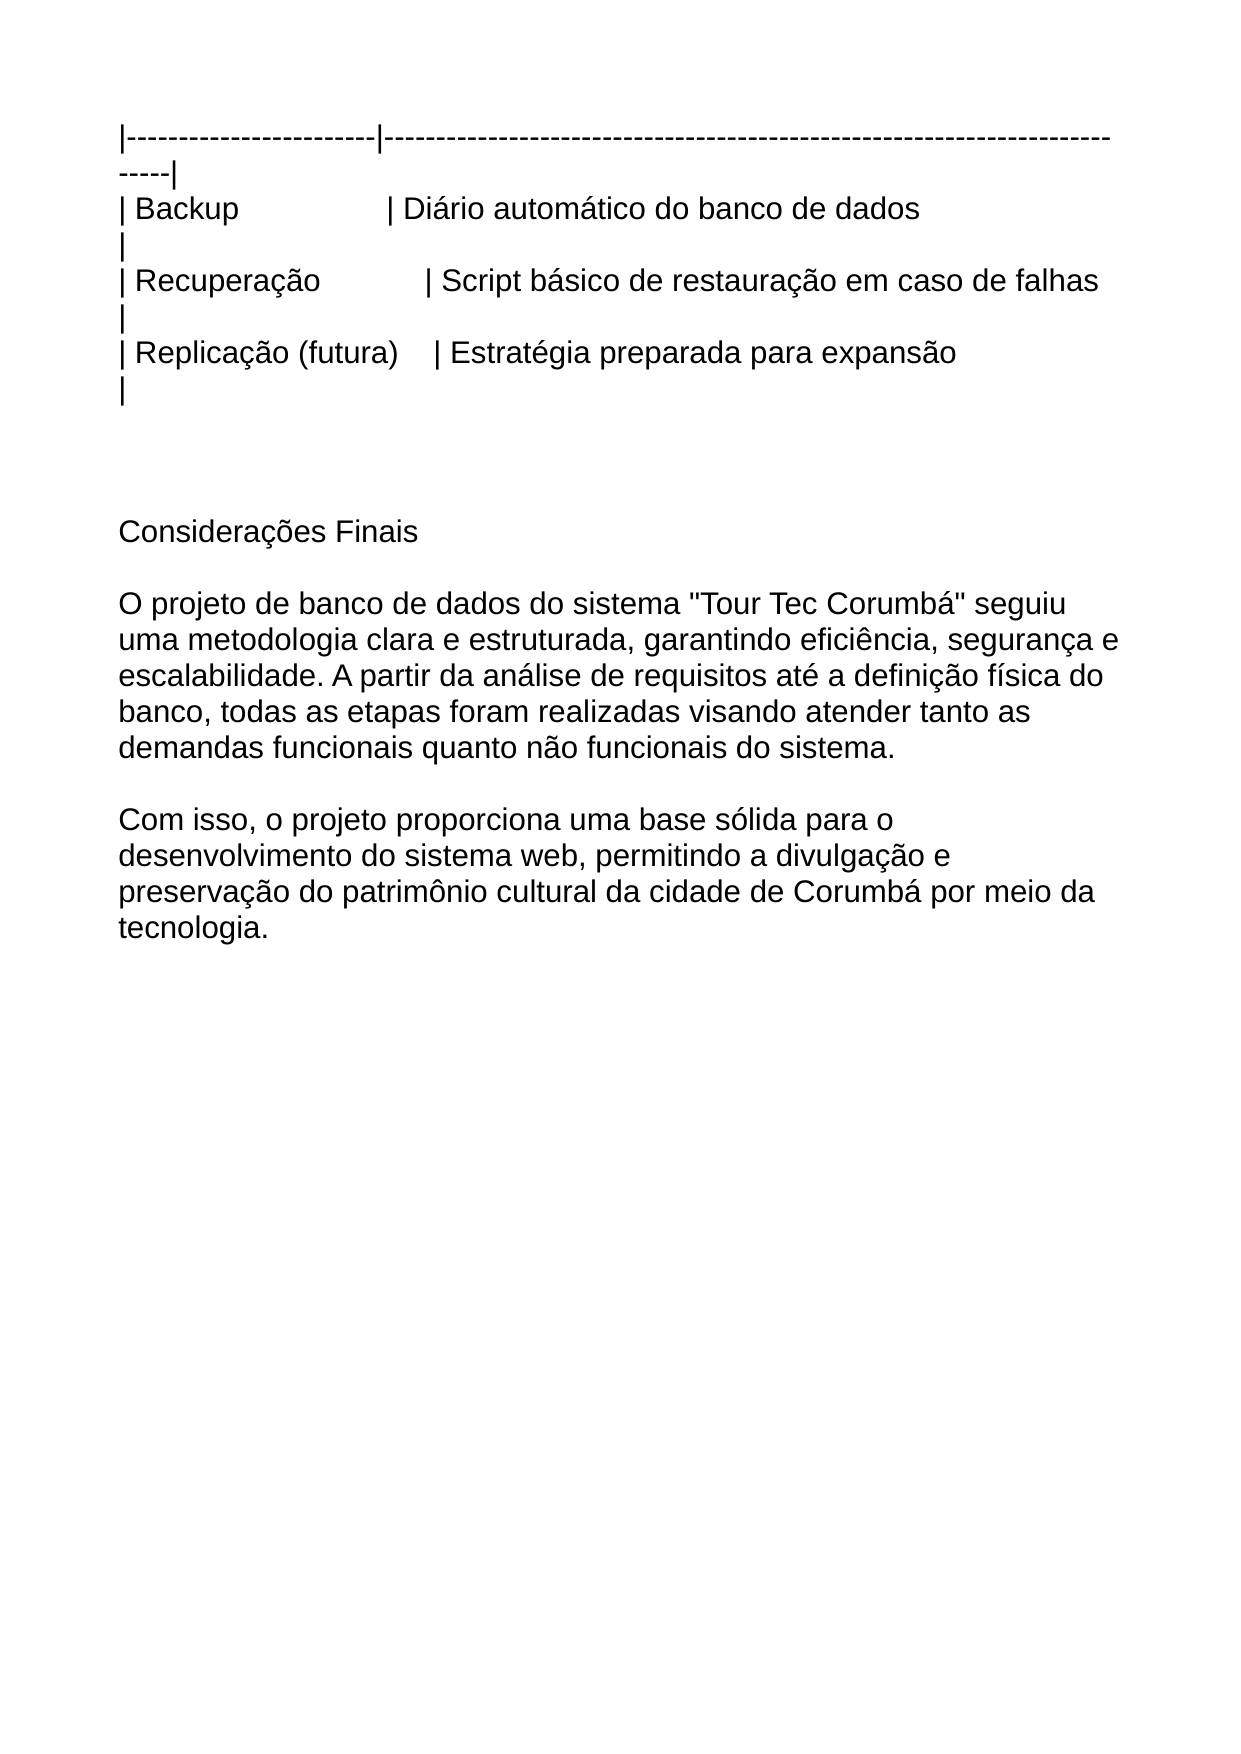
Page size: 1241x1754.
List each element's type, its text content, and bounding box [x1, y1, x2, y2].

text |------------------------|---------------------------------------------------------------------------| | Backup | Diário automático do banco de dados | | Recuperação | Script básico de restauração em caso de falhas | | Replicação (futura) | Estratégia preparada para expansão | Considerações Finais O projeto de banco de dados do sistema "Tour Tec Corumbá" seguiu uma metodologia clara e estruturada, garantindo eficiência, segurança e escalabilidade. A partir da análise de requisitos até a definição física do banco, todas as etapas foram realizadas visando atender tanto as demandas funcionais quanto não funcionais do sistema. Com isso, o projeto proporciona uma base sólida para o desenvolvimento do sistema web, permitindo a divulgação e preservação do patrimônio cultural da cidade de Corumbá por meio da tecnologia. [118, 118, 1122, 1017]
